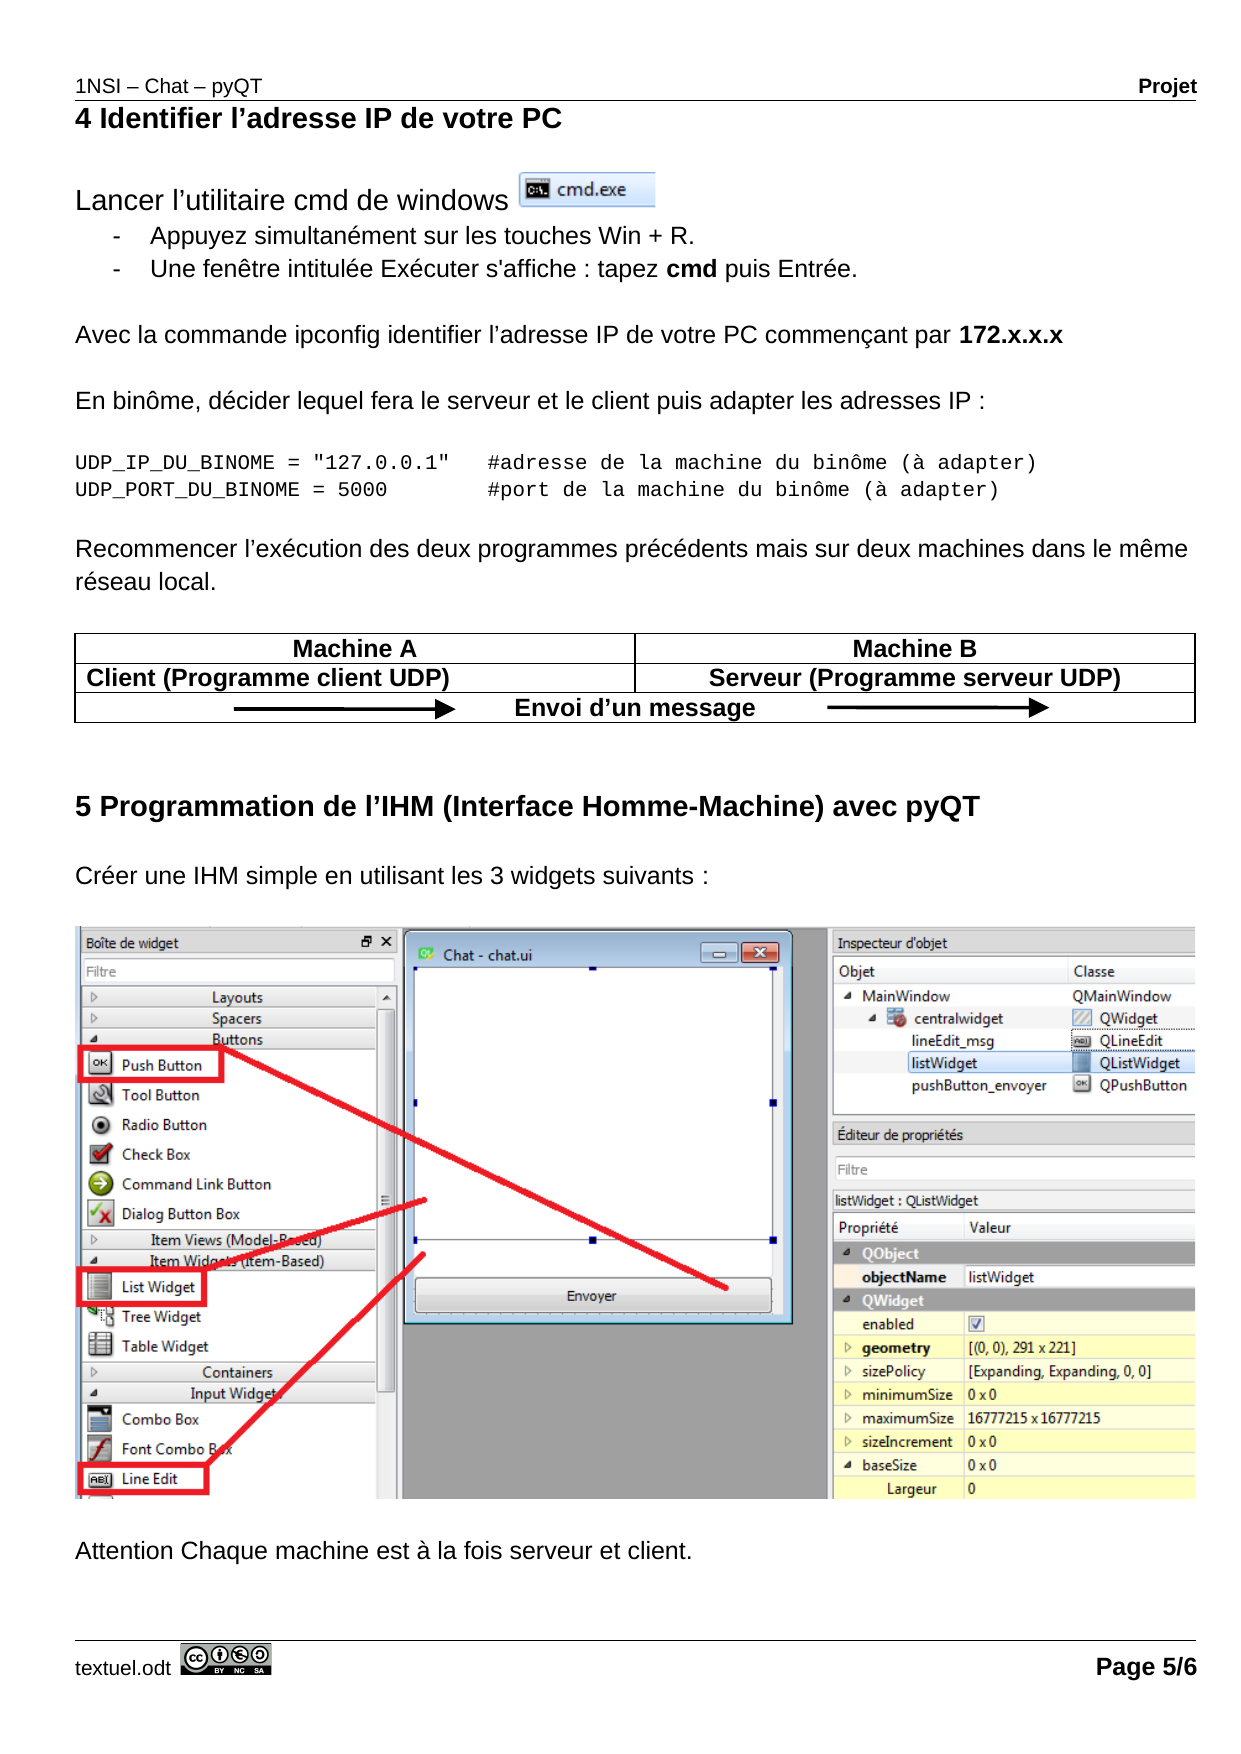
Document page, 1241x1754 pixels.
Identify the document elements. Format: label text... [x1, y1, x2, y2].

table_header Machine A [76, 634, 634, 662]
picture [516, 172, 656, 209]
picture [180, 1643, 272, 1675]
picture [75, 926, 1196, 1499]
text 4 Identifier l’adresse IP de votre PC [75, 101, 1196, 134]
table_header Machine B [636, 634, 1194, 662]
table_cell Client (Programme client UDP) [76, 664, 634, 692]
text UDP_PORT_DU_BINOME = 5000 #port de la machine du binôme (à adapter) [75, 479, 1196, 502]
text Lancer l’utilitaire cmd de windows [75, 172, 1196, 216]
text Créer une IHM simple en utilisant les 3 widgets suivants : [75, 861, 1196, 889]
text Attention Chaque machine est à la fois serveur et client. [75, 1536, 1196, 1564]
list Une fenêtre intitulée Exécuter s'affiche : tapez cmd puis Entrée. [112, 254, 1196, 283]
text En binôme, décider lequel fera le serveur et le client puis adapter les adresses IP : [75, 386, 1196, 415]
list Appuyez simultanément sur les touches Win + R. [112, 221, 1196, 250]
text UDP_IP_DU_BINOME = "127.0.0.1" #adresse de la machine du binôme (à adapter) [75, 452, 1196, 475]
text Recommencer l’exécution des deux programmes précédents mais sur deux machines dans le même réseau local. [75, 533, 1196, 595]
text Avec la commande ipconfig identifier l’adresse IP de votre PC commençant par 172.x.x.x [75, 320, 1196, 349]
table_cell Serveur (Programme serveur UDP) [636, 664, 1194, 692]
table_cell Envoi d’un message [76, 693, 1194, 722]
text 5 Programmation de l’IHM (Interface Homme-Machine) avec pyQT [75, 789, 1196, 823]
